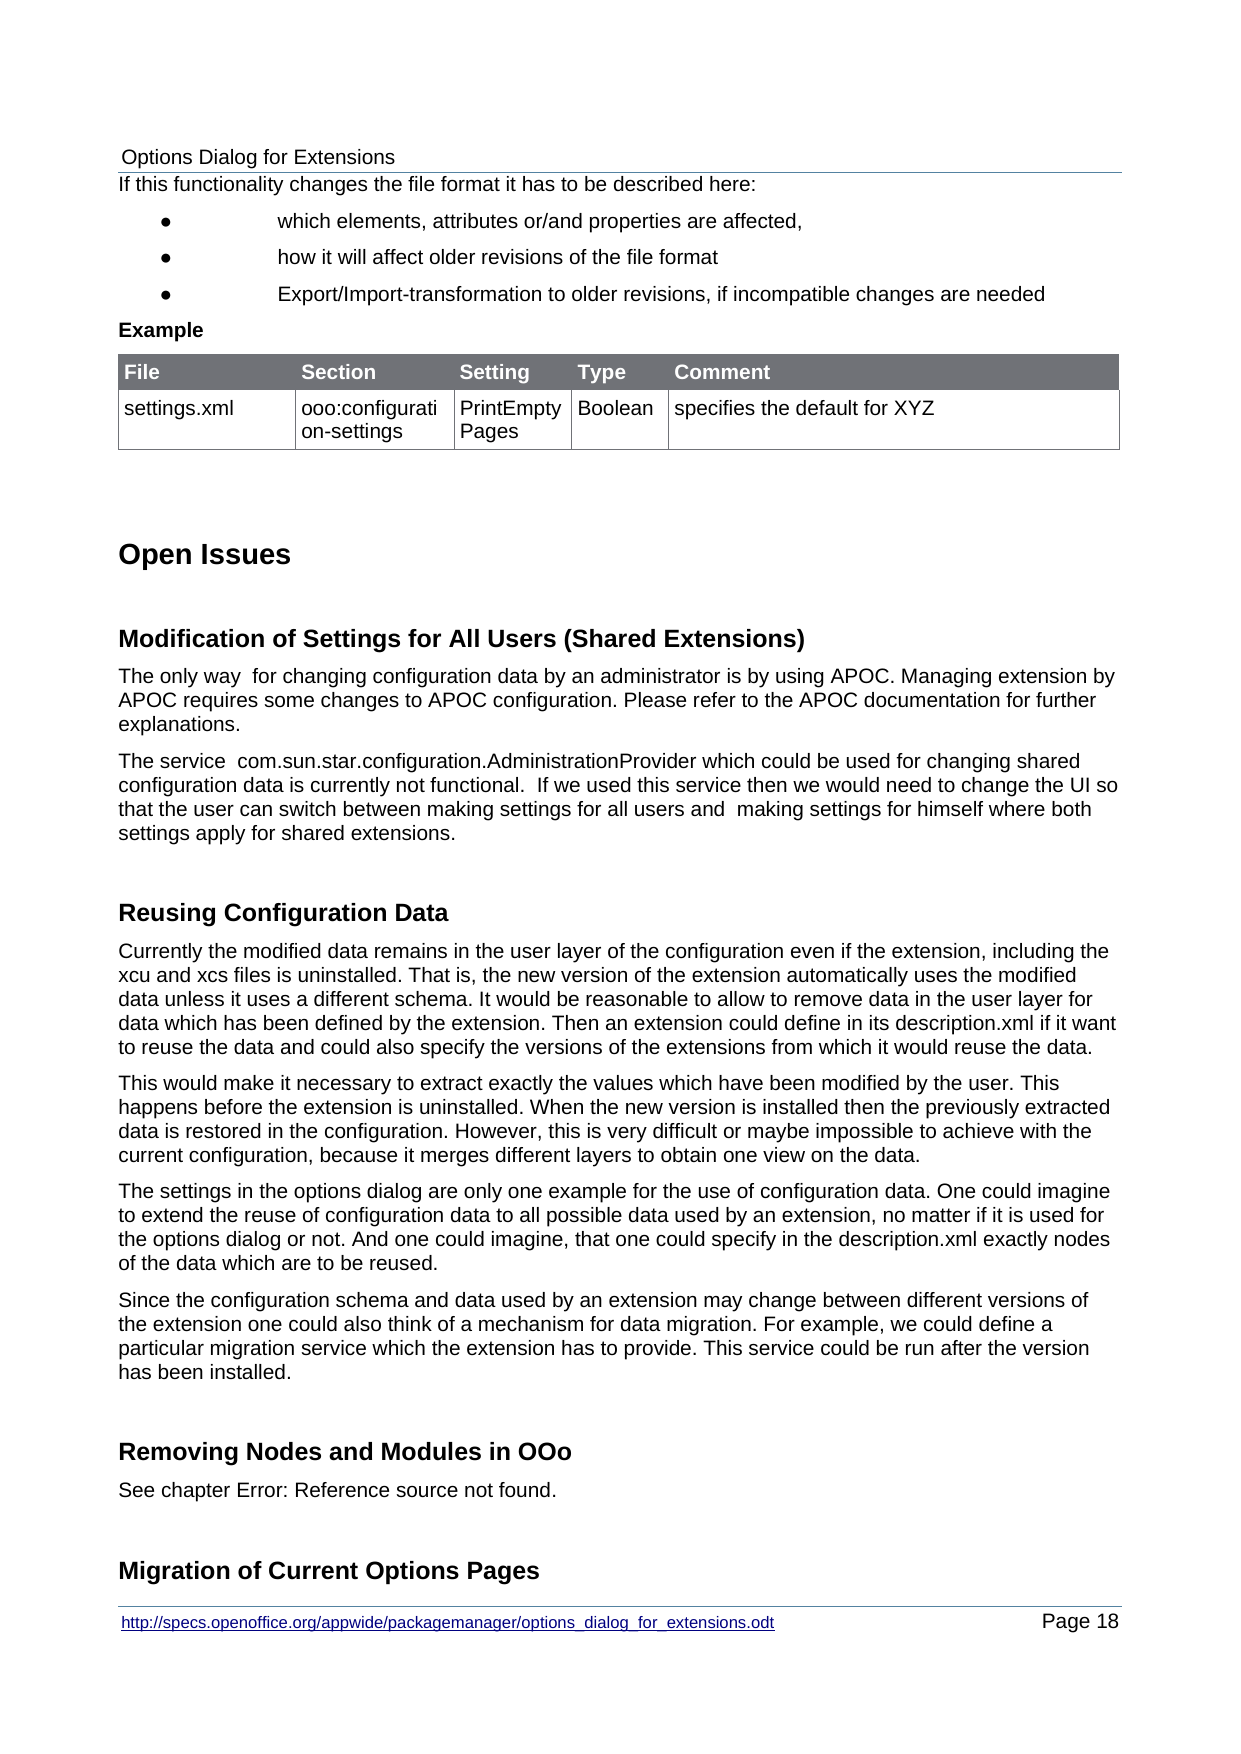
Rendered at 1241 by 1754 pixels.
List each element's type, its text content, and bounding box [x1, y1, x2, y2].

subtitle Removing Nodes and Modules in OOo [118, 1437, 1122, 1466]
text This would make it necessary to extract exactly the values which have been modified by the user. This happens before the extension is uninstalled. When the new version is installed then the previously extracted data is restored in the configuration. However, this is very difficult or maybe impossible to achieve with the current configuration, because it merges different layers to obtain one view on the data. [118, 1071, 1122, 1167]
text See chapter 1.6.5. [118, 1478, 1122, 1502]
list how it will affect older revisions of the file format [159, 245, 1122, 269]
table_cell Boolean [572, 390, 668, 449]
table_header File [118, 354, 295, 390]
text Example [118, 318, 1122, 342]
table_header Comment [668, 354, 1119, 390]
text Currently the modified data remains in the user layer of the configuration even if the extension, including the xcu and xcs files is uninstalled. That is, the new version of the extension automatically uses the modified data unless it uses a different schema. It would be reasonable to allow to remove data in the user layer for data which has been defined by the extension. Then an extension could define in its description.xml if it want to reuse the data and could also specify the versions of the extensions from which it would reuse the data. [118, 939, 1122, 1058]
table_cell ooo:configuration-settings [296, 390, 454, 449]
table_cell settings.xml [119, 390, 295, 449]
table_cell specifies the default for XYZ [669, 390, 1119, 449]
text If this functionality changes the file format it has to be described here: [118, 173, 1122, 196]
list Export/Import-transformation to older revisions, if incompatible changes are needed [159, 281, 1122, 305]
table_header Type [571, 354, 668, 390]
table_header Section [295, 354, 454, 390]
subtitle Open Issues [118, 537, 1122, 571]
text The service com.sun.star.configuration.AdministrationProvider which could be used for changing shared configuration data is currently not functional. If we used this service then we would need to change the UI so that the user can switch between making settings for all users and making settings for himself where both settings apply for shared extensions. [118, 748, 1122, 844]
subtitle Reusing Configuration Data [118, 898, 1122, 927]
list which elements, attributes or/and properties are affected, [159, 208, 1122, 232]
text The settings in the options dialog are only one example for the use of configuration data. One could imagine to extend the reuse of configuration data to all possible data used by an extension, no matter if it is used for the options dialog or not. And one could imagine, that one could specify in the description.xml exactly nodes of the data which are to be reused. [118, 1179, 1122, 1275]
table_cell PrintEmptyPages [455, 390, 571, 449]
subtitle Modification of Settings for All Users (Shared Extensions) [118, 624, 1122, 652]
text Since the configuration schema and data used by an extension may change between different versions of the extension one could also think of a mechanism for data migration. For example, we could define a particular migration service which the extension has to provide. This service could be run after the version has been installed. [118, 1288, 1122, 1383]
table_header Setting [454, 354, 571, 390]
text The only way for changing configuration data by an administrator is by using APOC. Managing extension by APOC requires some changes to APOC configuration. Please refer to the APOC documentation for further explanations. [118, 664, 1122, 736]
subtitle Migration of Current Options Pages [118, 1556, 1122, 1584]
